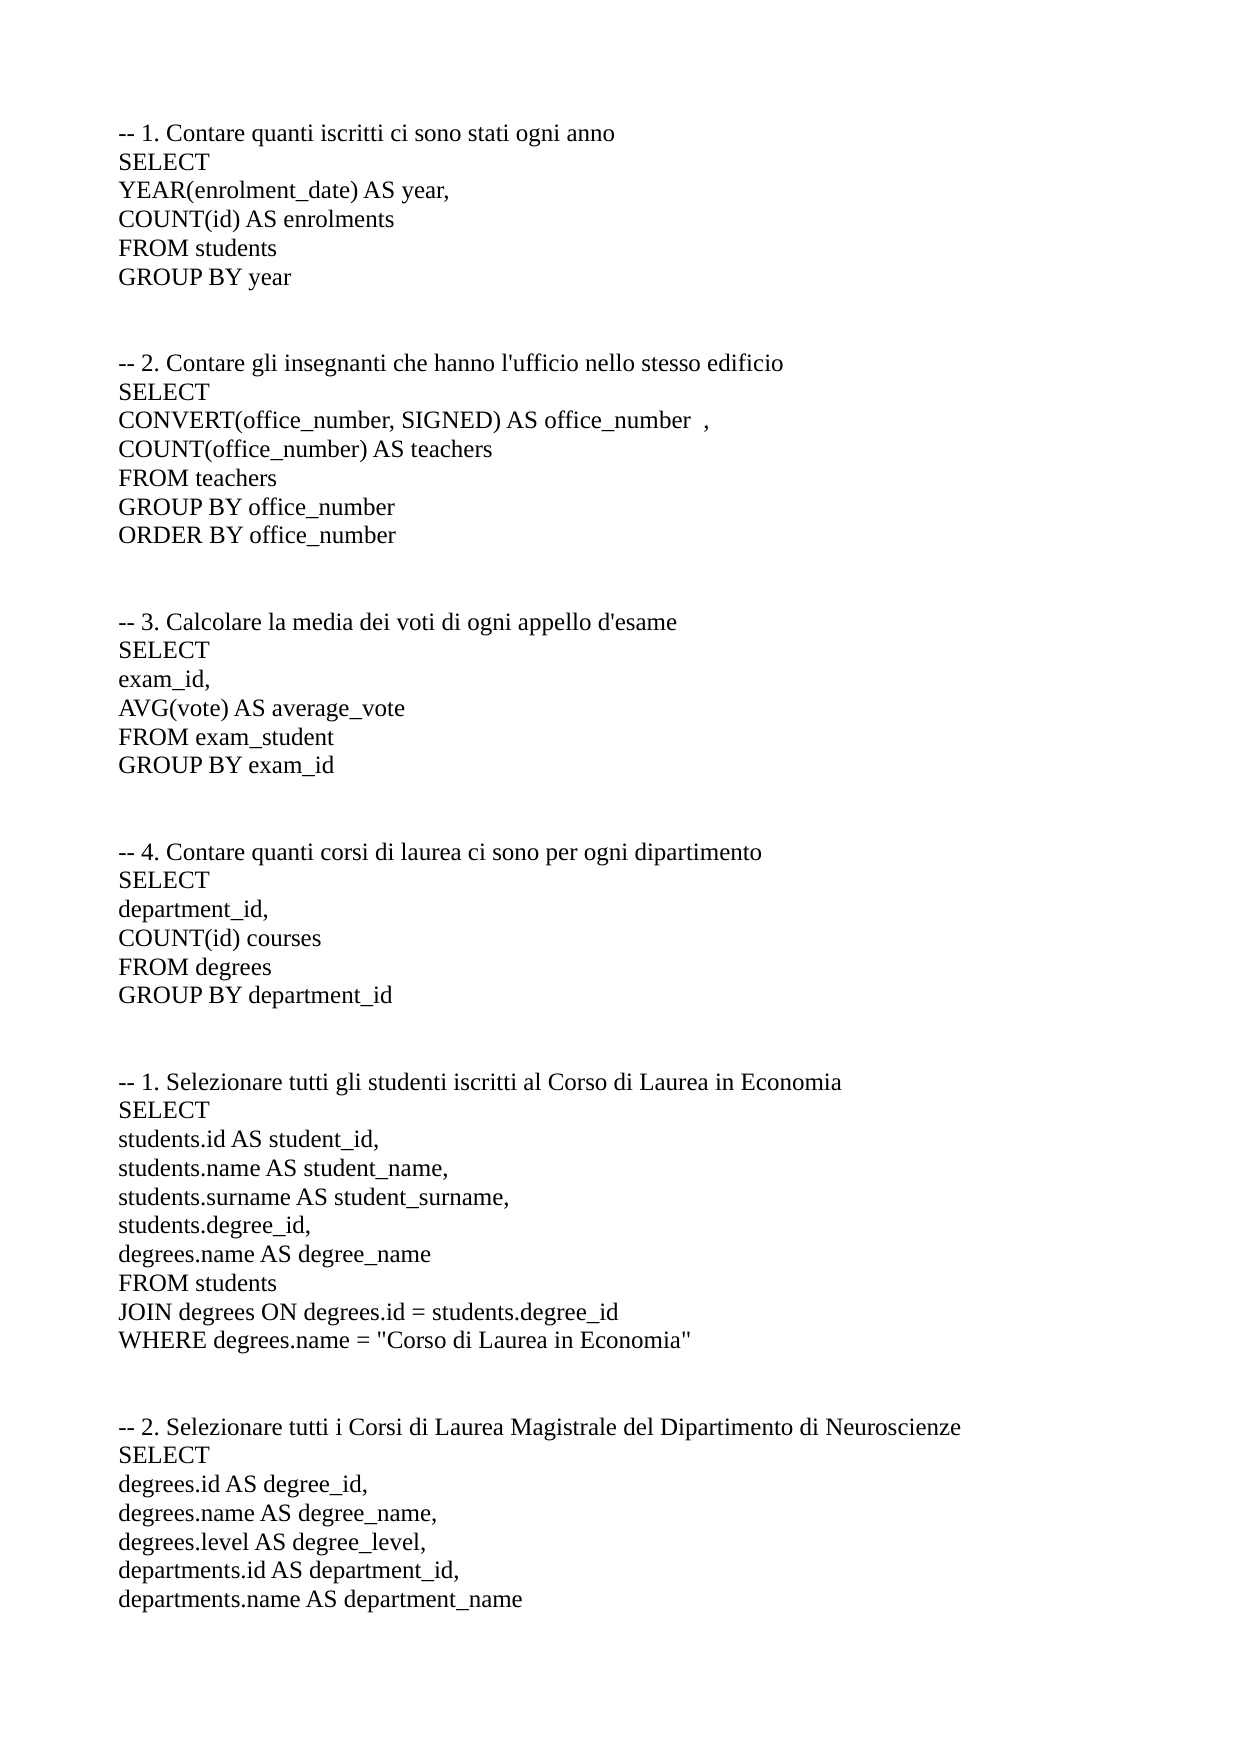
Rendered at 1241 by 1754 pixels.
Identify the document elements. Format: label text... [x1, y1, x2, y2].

text FROM exam_student [118, 722, 1122, 751]
text FROM teachers [118, 463, 1122, 492]
text degrees.name AS degree_name [118, 1239, 1122, 1268]
text CONVERT(office_number, SIGNED) AS office_number , [118, 406, 1122, 434]
text SELECT [118, 147, 1122, 176]
text SELECT [118, 636, 1122, 664]
text COUNT(id) courses [118, 923, 1122, 952]
text degrees.id AS degree_id, [118, 1469, 1122, 1498]
text -- 1. Selezionare tutti gli studenti iscritti al Corso di Laurea in Economia [118, 1067, 1122, 1096]
text GROUP BY department_id [118, 981, 1122, 1009]
text FROM degrees [118, 952, 1122, 981]
text GROUP BY office_number [118, 492, 1122, 521]
text students.id AS student_id, [118, 1124, 1122, 1153]
text COUNT(office_number) AS teachers [118, 434, 1122, 463]
text FROM students [118, 233, 1122, 262]
text AVG(vote) AS average_vote [118, 693, 1122, 722]
text GROUP BY year [118, 262, 1122, 291]
text students.surname AS student_surname, [118, 1182, 1122, 1211]
text departments.name AS department_name [118, 1584, 1122, 1613]
text -- 2. Contare gli insegnanti che hanno l'ufficio nello stesso edificio [118, 348, 1122, 377]
text SELECT [118, 377, 1122, 406]
text FROM students [118, 1268, 1122, 1297]
text -- 3. Calcolare la media dei voti di ogni appello d'esame [118, 607, 1122, 636]
text degrees.level AS degree_level, [118, 1527, 1122, 1556]
text WHERE degrees.name = "Corso di Laurea in Economia" [118, 1326, 1122, 1354]
text students.degree_id, [118, 1211, 1122, 1239]
text exam_id, [118, 664, 1122, 693]
text SELECT [118, 1096, 1122, 1124]
text YEAR(enrolment_date) AS year, [118, 176, 1122, 204]
text ORDER BY office_number [118, 521, 1122, 549]
text SELECT [118, 1441, 1122, 1469]
text students.name AS student_name, [118, 1153, 1122, 1182]
text -- 1. Contare quanti iscritti ci sono stati ogni anno [118, 118, 1122, 147]
text SELECT [118, 866, 1122, 894]
text degrees.name AS degree_name, [118, 1498, 1122, 1527]
text -- 4. Contare quanti corsi di laurea ci sono per ogni dipartimento [118, 837, 1122, 866]
text -- 2. Selezionare tutti i Corsi di Laurea Magistrale del Dipartimento di Neuroscienze [118, 1412, 1122, 1441]
text COUNT(id) AS enrolments [118, 204, 1122, 233]
text GROUP BY exam_id [118, 751, 1122, 779]
text department_id, [118, 894, 1122, 923]
text JOIN degrees ON degrees.id = students.degree_id [118, 1297, 1122, 1326]
text departments.id AS department_id, [118, 1556, 1122, 1584]
